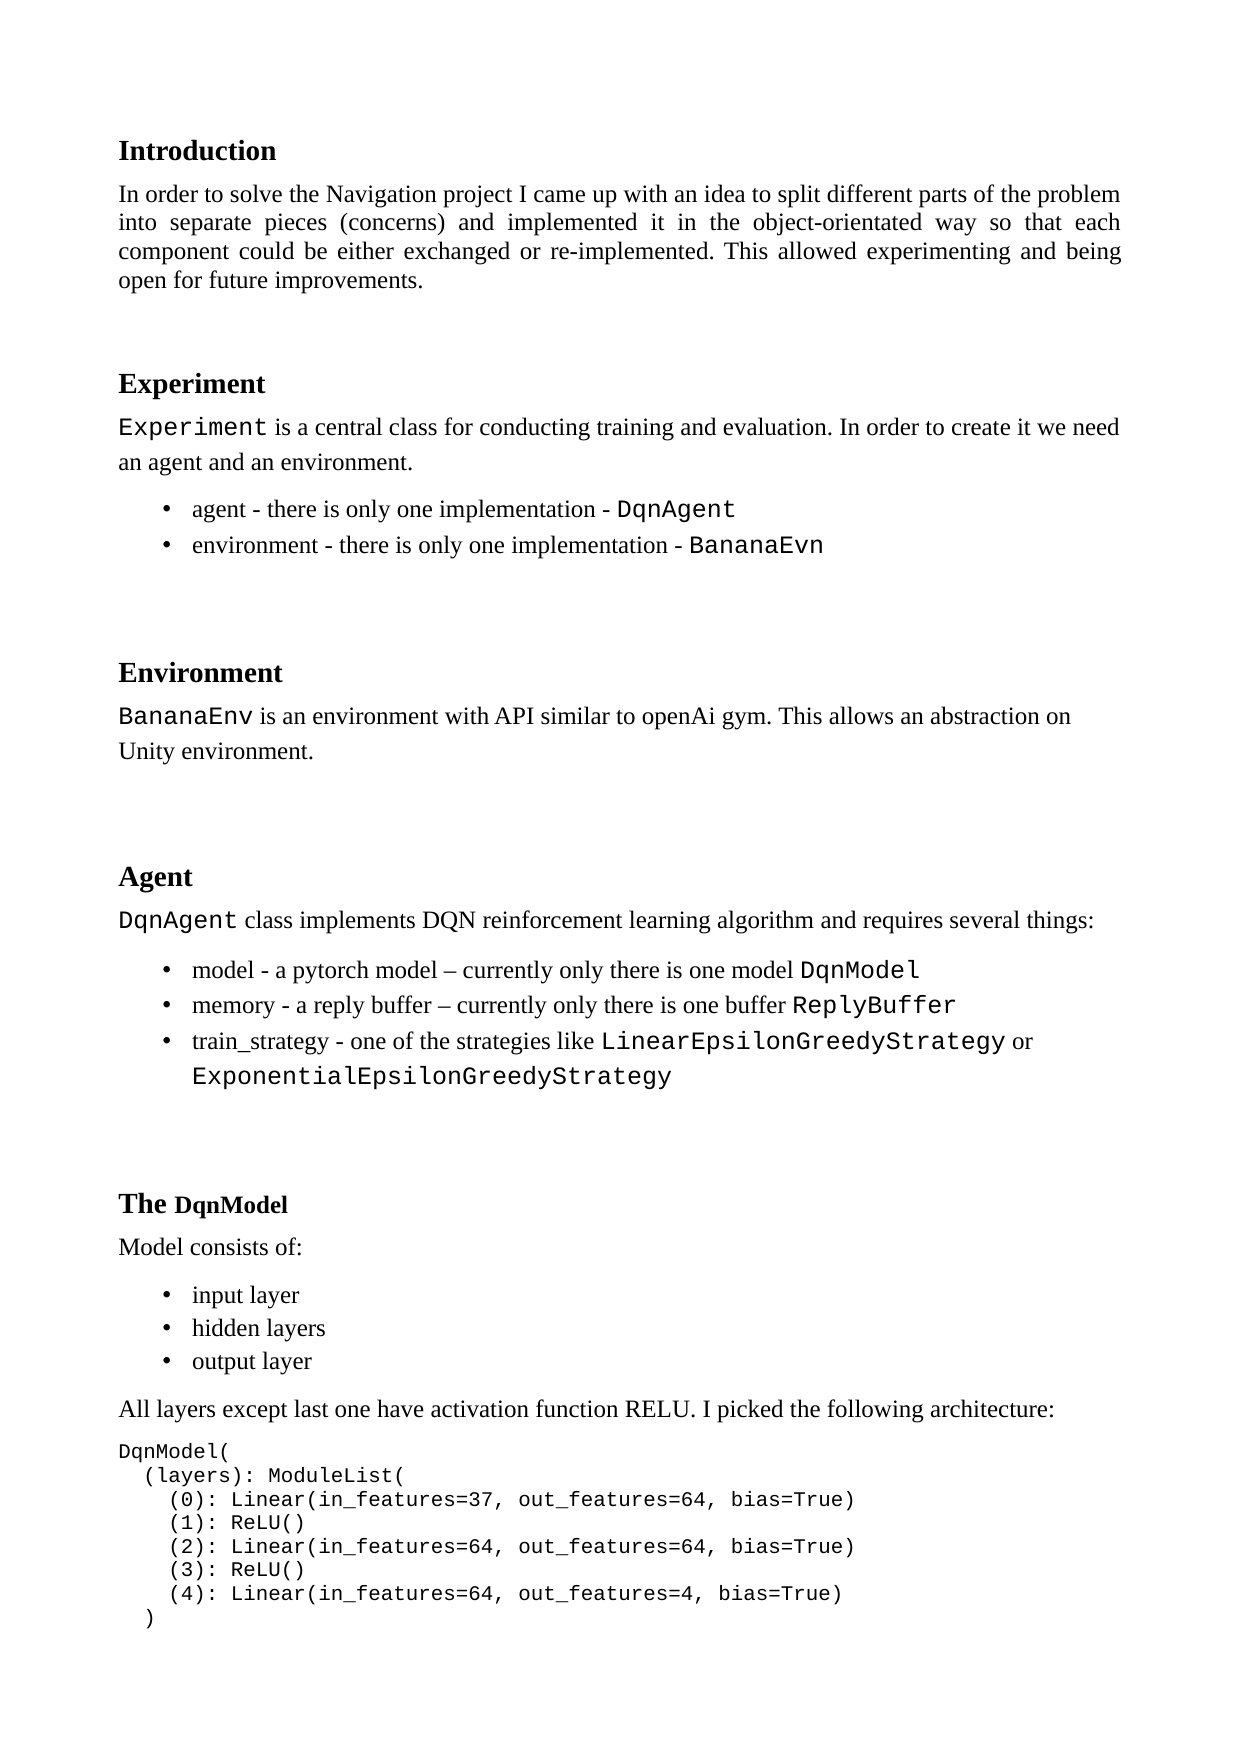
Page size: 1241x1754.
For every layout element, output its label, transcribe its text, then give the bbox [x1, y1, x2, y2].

list agent - there is only one implementation - DqnAgent [162, 494, 1122, 525]
list model - a pytorch model – currently only there is one model DqnModel [162, 955, 1122, 986]
text (1): ReLU() [118, 1512, 1122, 1536]
list train_strategy - one of the strategies like LinearEpsilonGreedyStrategy or ExponentialEpsilonGreedyStrategy [162, 1026, 1122, 1092]
subtitle Environment [118, 655, 1122, 689]
subtitle Agent [118, 859, 1122, 893]
text DqnAgent class implements DQN reinforcement learning algorithm and requires several things: [118, 905, 1122, 936]
list output layer [162, 1346, 1122, 1375]
subtitle The DqnModel [118, 1186, 1122, 1220]
text (layers): ModuleList( [118, 1465, 1122, 1488]
text All layers except last one have activation function RELU. I picked the following architecture: [118, 1394, 1122, 1422]
list memory - a reply buffer – currently only there is one buffer ReplyBuffer [162, 991, 1122, 1021]
text (3): ReLU() [118, 1559, 1122, 1583]
text (0): Linear(in_features=37, out_features=64, bias=True) [118, 1488, 1122, 1512]
subtitle Experiment [118, 366, 1122, 399]
text (4): Linear(in_features=64, out_features=4, bias=True) [118, 1583, 1122, 1607]
text ) [118, 1607, 1122, 1630]
text In order to solve the Navigation project I came up with an idea to split different parts of the problem into separate pieces (concerns) and implemented it in the object-orientated way so that each component could be either exchanged or re-implemented. This allowed experimenting and being open for future improvements. [118, 179, 1122, 294]
list input layer [162, 1280, 1122, 1309]
list environment - there is only one implementation - BananaEvn [162, 530, 1122, 561]
text (2): Linear(in_features=64, out_features=64, bias=True) [118, 1536, 1122, 1559]
subtitle Introduction [118, 133, 1122, 166]
text BananaEnv is an environment with API similar to openAi gym. This allows an abstraction on Unity environment. [118, 701, 1122, 765]
text DqnModel( [118, 1441, 1122, 1465]
text Model consists of: [118, 1232, 1122, 1261]
text Experiment is a central class for conducting training and evaluation. In order to create it we need an agent and an environment. [118, 412, 1122, 476]
list hidden layers [162, 1313, 1122, 1342]
